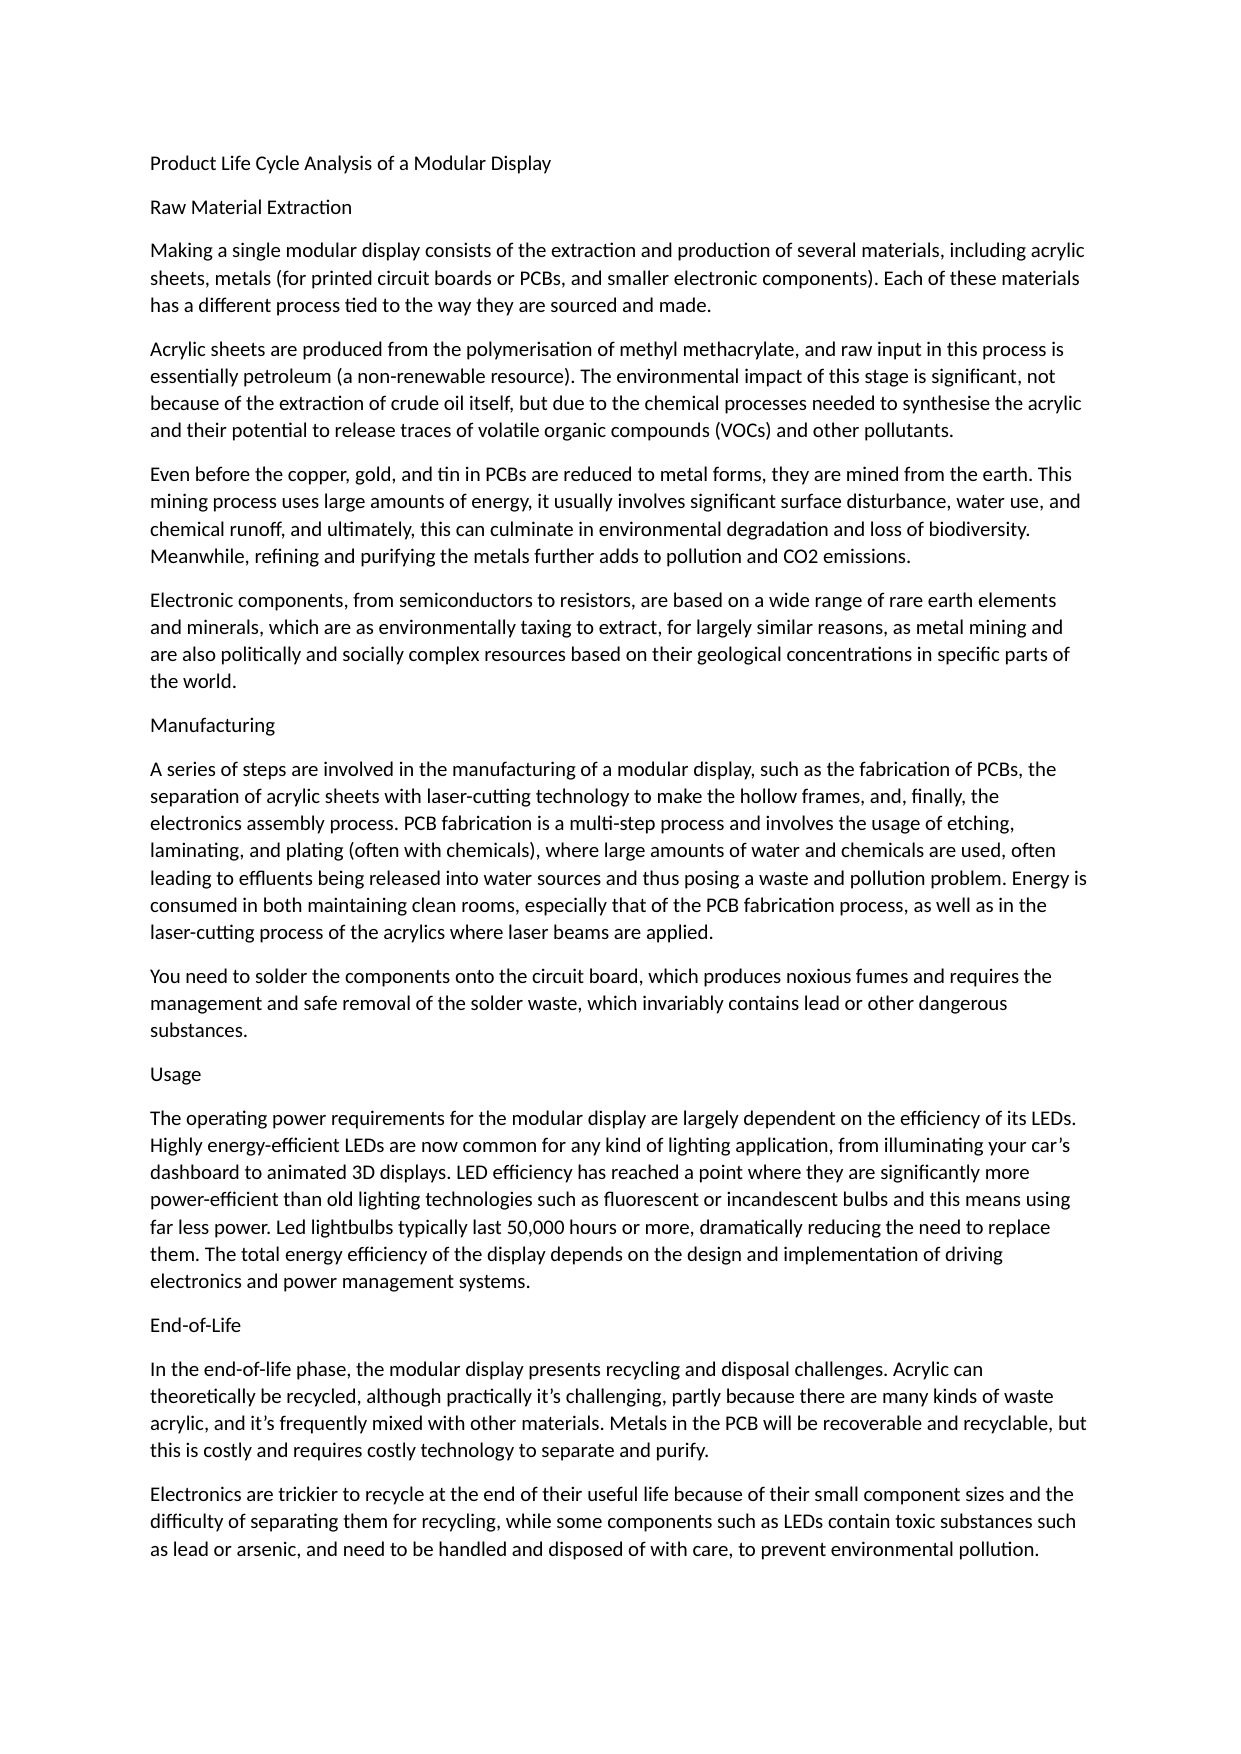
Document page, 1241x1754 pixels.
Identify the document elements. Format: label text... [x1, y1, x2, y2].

text Making a single modular display consists of the extraction and production of several materials, including acrylic sheets, metals (for printed circuit boards or PCBs, and smaller electronic components). Each of these materials has a different process tied to the way they are sourced and made. [150, 238, 1090, 317]
text Manufacturing [150, 712, 1090, 738]
text Electronics are trickier to recycle at the end of their useful life because of their small component sizes and the difficulty of separating them for recycling, while some components such as LEDs contain toxic substances such as lead or arsenic, and need to be handled and disposed of with care, to prevent environmental pollution. [150, 1481, 1090, 1561]
text Product Life Cycle Analysis of a Modular Display [150, 150, 1090, 175]
text In the end-of-life phase, the modular display presents recycling and disposal challenges. Acrylic can theoretically be recycled, although practically it’s challenging, partly because there are many kinds of waste acrylic, and it’s frequently mixed with other materials. Metals in the PCB will be recoverable and recyclable, but this is costly and requires costly technology to separate and purify. [150, 1356, 1090, 1463]
text Acrylic sheets are produced from the polymerisation of methyl methacrylate, and raw input in this process is essentially petroleum (a non-renewable resource). The environmental impact of this stage is significant, not because of the extraction of crude oil itself, but due to the chemical processes needed to synthesise the acrylic and their potential to release traces of volatile organic compounds (VOCs) and other pollutants. [150, 336, 1090, 443]
text Even before the copper, gold, and tin in PCBs are reduced to metal forms, they are mined from the earth. This mining process uses large amounts of energy, it usually involves significant surface disturbance, water use, and chemical runoff, and ultimately, this can culminate in environmental degradation and loss of biodiversity. Meanwhile, refining and purifying the metals further adds to pollution and CO2 emissions. [150, 461, 1090, 568]
text A series of steps are involved in the manufacturing of a modular display, such as the fabrication of PCBs, the separation of acrylic sheets with laser-cutting technology to make the hollow frames, and, finally, the electronics assembly process. PCB fabrication is a multi-step process and involves the usage of etching, laminating, and plating (often with chemicals), where large amounts of water and chemicals are used, often leading to effluents being released into water sources and thus posing a waste and pollution problem. Energy is consumed in both maintaining clean rooms, especially that of the PCB fabrication process, as well as in the laser-cutting process of the acrylics where laser beams are applied. [150, 756, 1090, 944]
text Electronic components, from semiconductors to resistors, are based on a wide range of rare earth elements and minerals, which are as environmentally taxing to extract, for largely similar reasons, as metal mining and are also politically and socially complex resources based on their geological concentrations in specific parts of the world. [150, 587, 1090, 694]
text Raw Material Extraction [150, 194, 1090, 219]
text Usage [150, 1061, 1090, 1087]
text You need to solder the components onto the circuit board, which produces noxious fumes and requires the management and safe removal of the solder waste, which invariably contains lead or other dangerous substances. [150, 963, 1090, 1043]
text End-of-Life [150, 1312, 1090, 1337]
text The operating power requirements for the modular display are largely dependent on the efficiency of its LEDs. Highly energy-efficient LEDs are now common for any kind of lighting application, from illuminating your car’s dashboard to animated 3D displays. LED efficiency has reached a point where they are significantly more power-efficient than old lighting technologies such as fluorescent or incandescent bulbs and this means using far less power. Led lightbulbs typically last 50,000 hours or more, dramatically reducing the need to replace them. The total energy efficiency of the display depends on the design and implementation of driving electronics and power management systems. [150, 1105, 1090, 1294]
